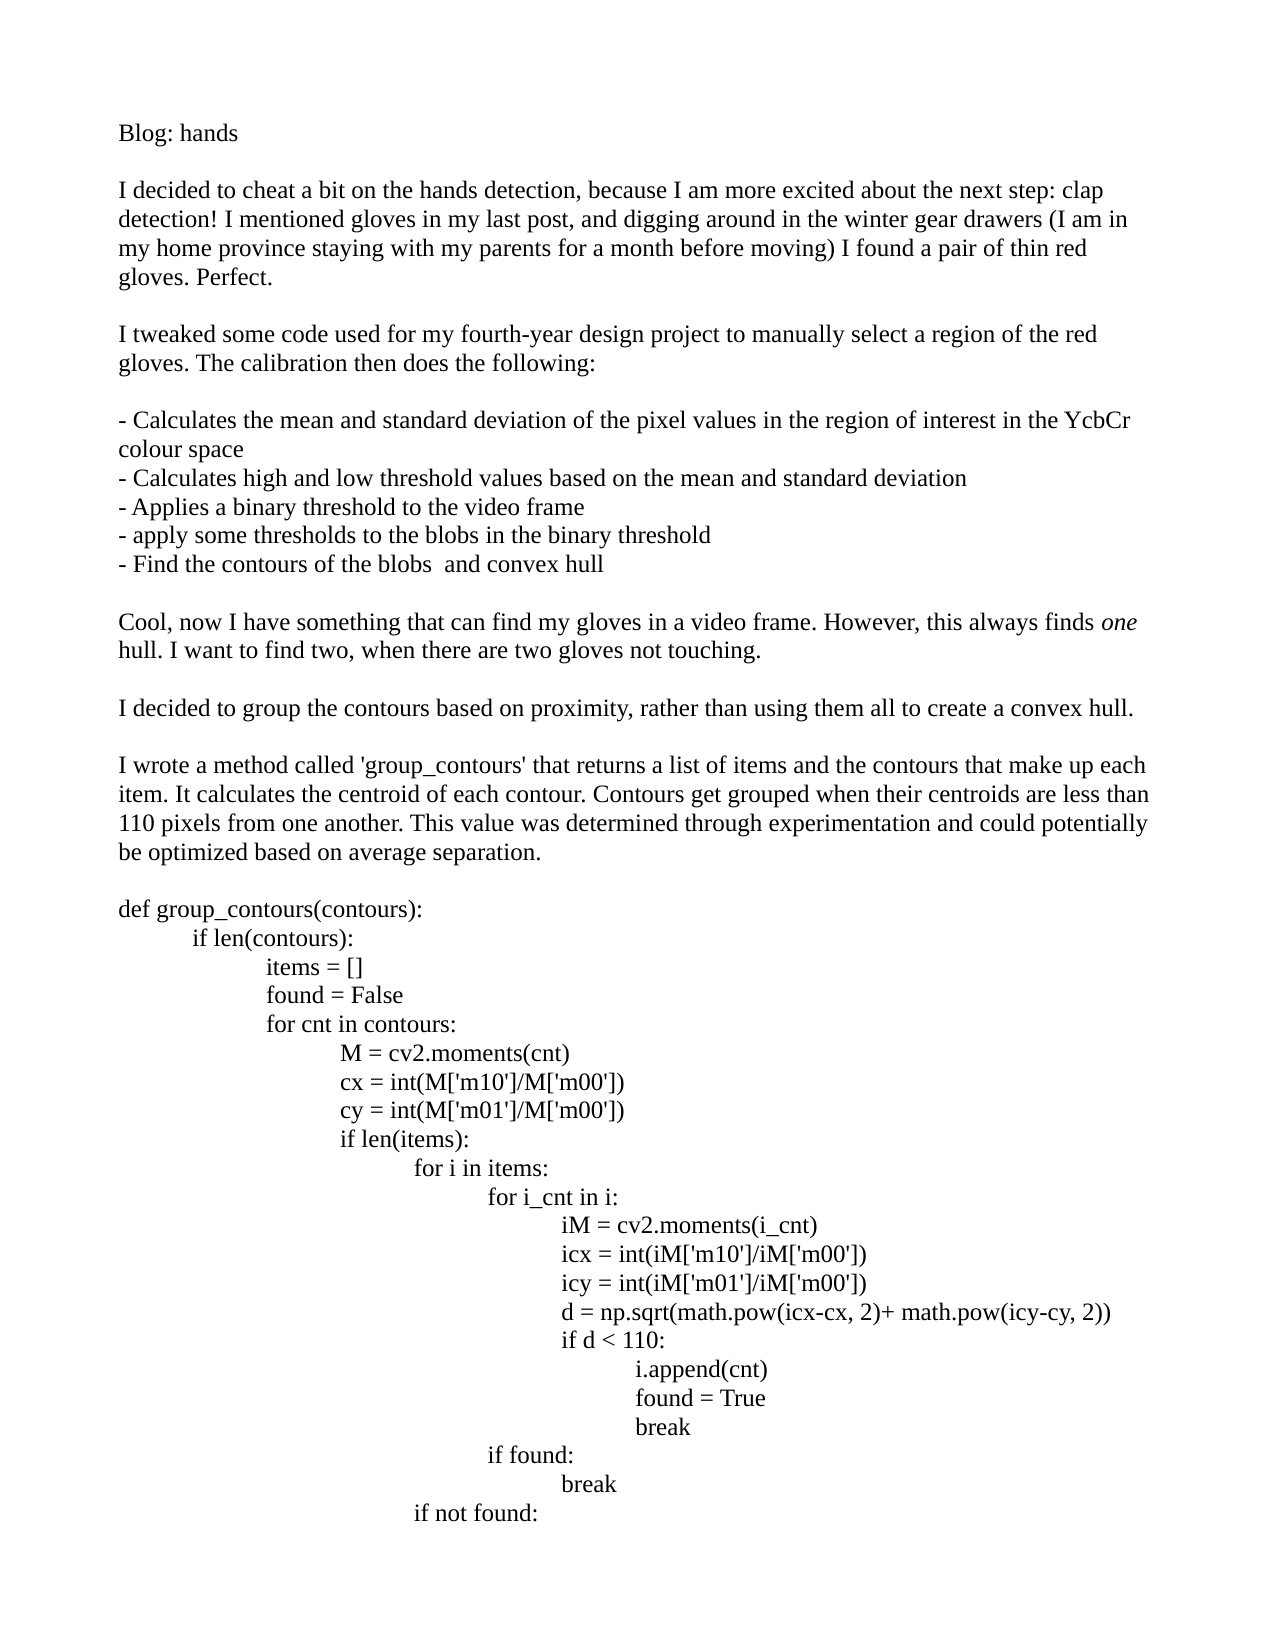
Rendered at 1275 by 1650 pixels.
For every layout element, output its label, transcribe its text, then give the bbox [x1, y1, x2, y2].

text - Calculates the mean and standard deviation of the pixel values in the region of interest in the YcbCr colour space [118, 406, 1157, 463]
text found = True [118, 1383, 1157, 1412]
text items = [] [118, 952, 1157, 981]
text for i_cnt in i: [118, 1182, 1157, 1211]
text cy = int(M['m01']/M['m00']) [118, 1096, 1157, 1124]
text - Applies a binary threshold to the video frame [118, 492, 1157, 521]
text I wrote a method called 'group_contours' that returns a list of items and the contours that make up each item. It calculates the centroid of each contour. Contours get grouped when their centroids are less than 110 pixels from one another. This value was determined through experimentation and could potentially be optimized based on average separation. [118, 751, 1157, 866]
text for cnt in contours: [118, 1009, 1157, 1038]
text found = False [118, 981, 1157, 1009]
text break [118, 1469, 1157, 1498]
text - Calculates high and low threshold values based on the mean and standard deviation [118, 463, 1157, 492]
text iM = cv2.moments(i_cnt) [118, 1211, 1157, 1239]
text - apply some thresholds to the blobs in the binary threshold [118, 521, 1157, 549]
text I tweaked some code used for my fourth-year design project to manually select a region of the red gloves. The calibration then does the following: [118, 319, 1157, 377]
text if len(items): [118, 1124, 1157, 1153]
text if not found: [118, 1498, 1157, 1527]
text I decided to cheat a bit on the hands detection, because I am more excited about the next step: clap detection! I mentioned gloves in my last post, and digging around in the winter gear drawers (I am in my home province staying with my parents for a month before moving) I found a pair of thin red gloves. Perfect. [118, 176, 1157, 291]
text icx = int(iM['m10']/iM['m00']) [118, 1239, 1157, 1268]
text Cool, now I have something that can find my gloves in a video frame. However, this always finds one hull. I want to find two, when there are two gloves not touching. [118, 607, 1157, 664]
text Blog: hands [118, 118, 1157, 147]
text M = cv2.moments(cnt) [118, 1038, 1157, 1067]
text for i in items: [118, 1153, 1157, 1182]
text i.append(cnt) [118, 1354, 1157, 1383]
text icy = int(iM['m01']/iM['m00']) [118, 1268, 1157, 1297]
text I decided to group the contours based on proximity, rather than using them all to create a convex hull. [118, 693, 1157, 722]
text d = np.sqrt(math.pow(icx-cx, 2)+ math.pow(icy-cy, 2)) [118, 1297, 1157, 1326]
text cx = int(M['m10']/M['m00']) [118, 1067, 1157, 1096]
text - Find the contours of the blobs and convex hull [118, 549, 1157, 578]
text if found: [118, 1441, 1157, 1469]
text break [118, 1412, 1157, 1441]
text if d < 110: [118, 1326, 1157, 1354]
text def group_contours(contours): [118, 894, 1157, 923]
text if len(contours): [118, 923, 1157, 952]
